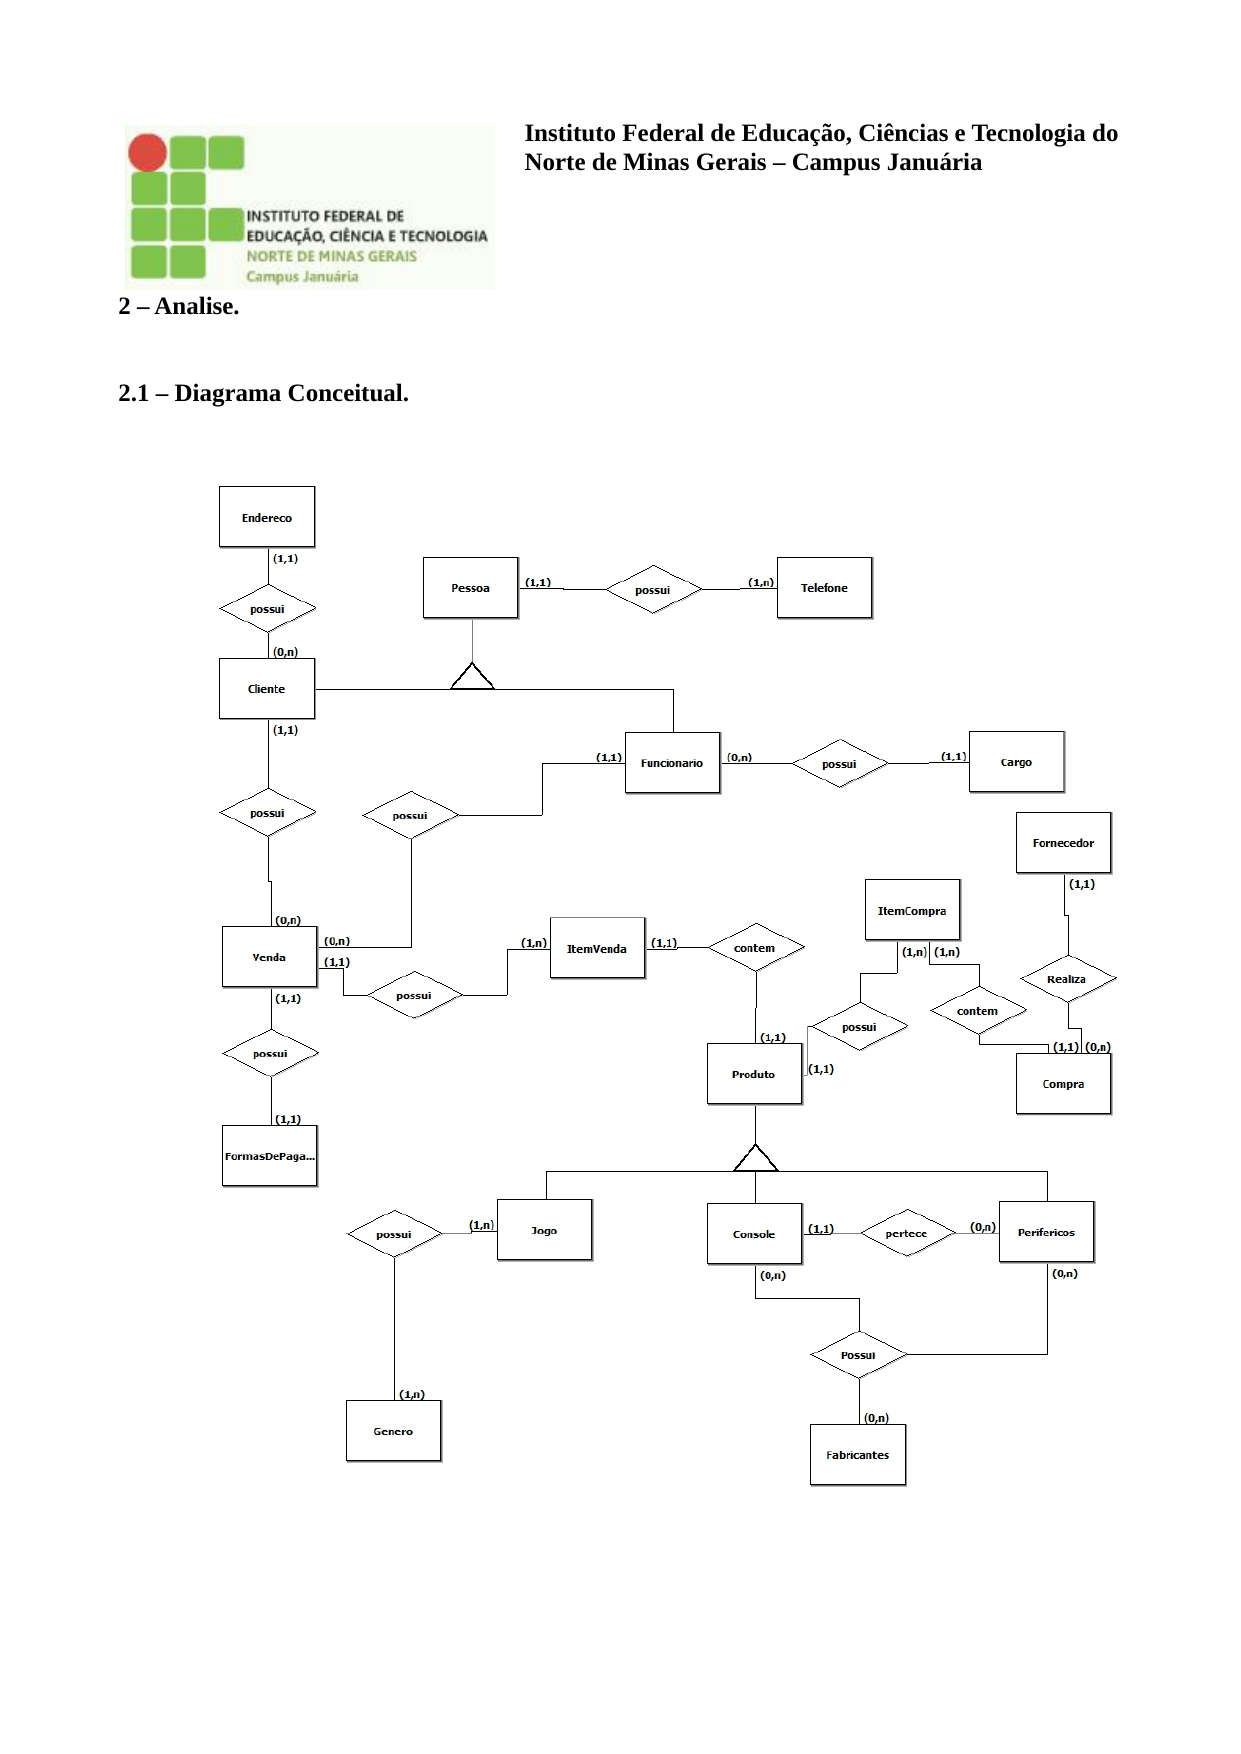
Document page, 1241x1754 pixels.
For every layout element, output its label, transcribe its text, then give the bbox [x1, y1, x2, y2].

picture [118, 463, 1123, 1491]
text 2 – Analise. [118, 291, 1122, 320]
text 2.1 – Diagrama Conceitual. [118, 378, 1122, 406]
picture [124, 125, 495, 290]
